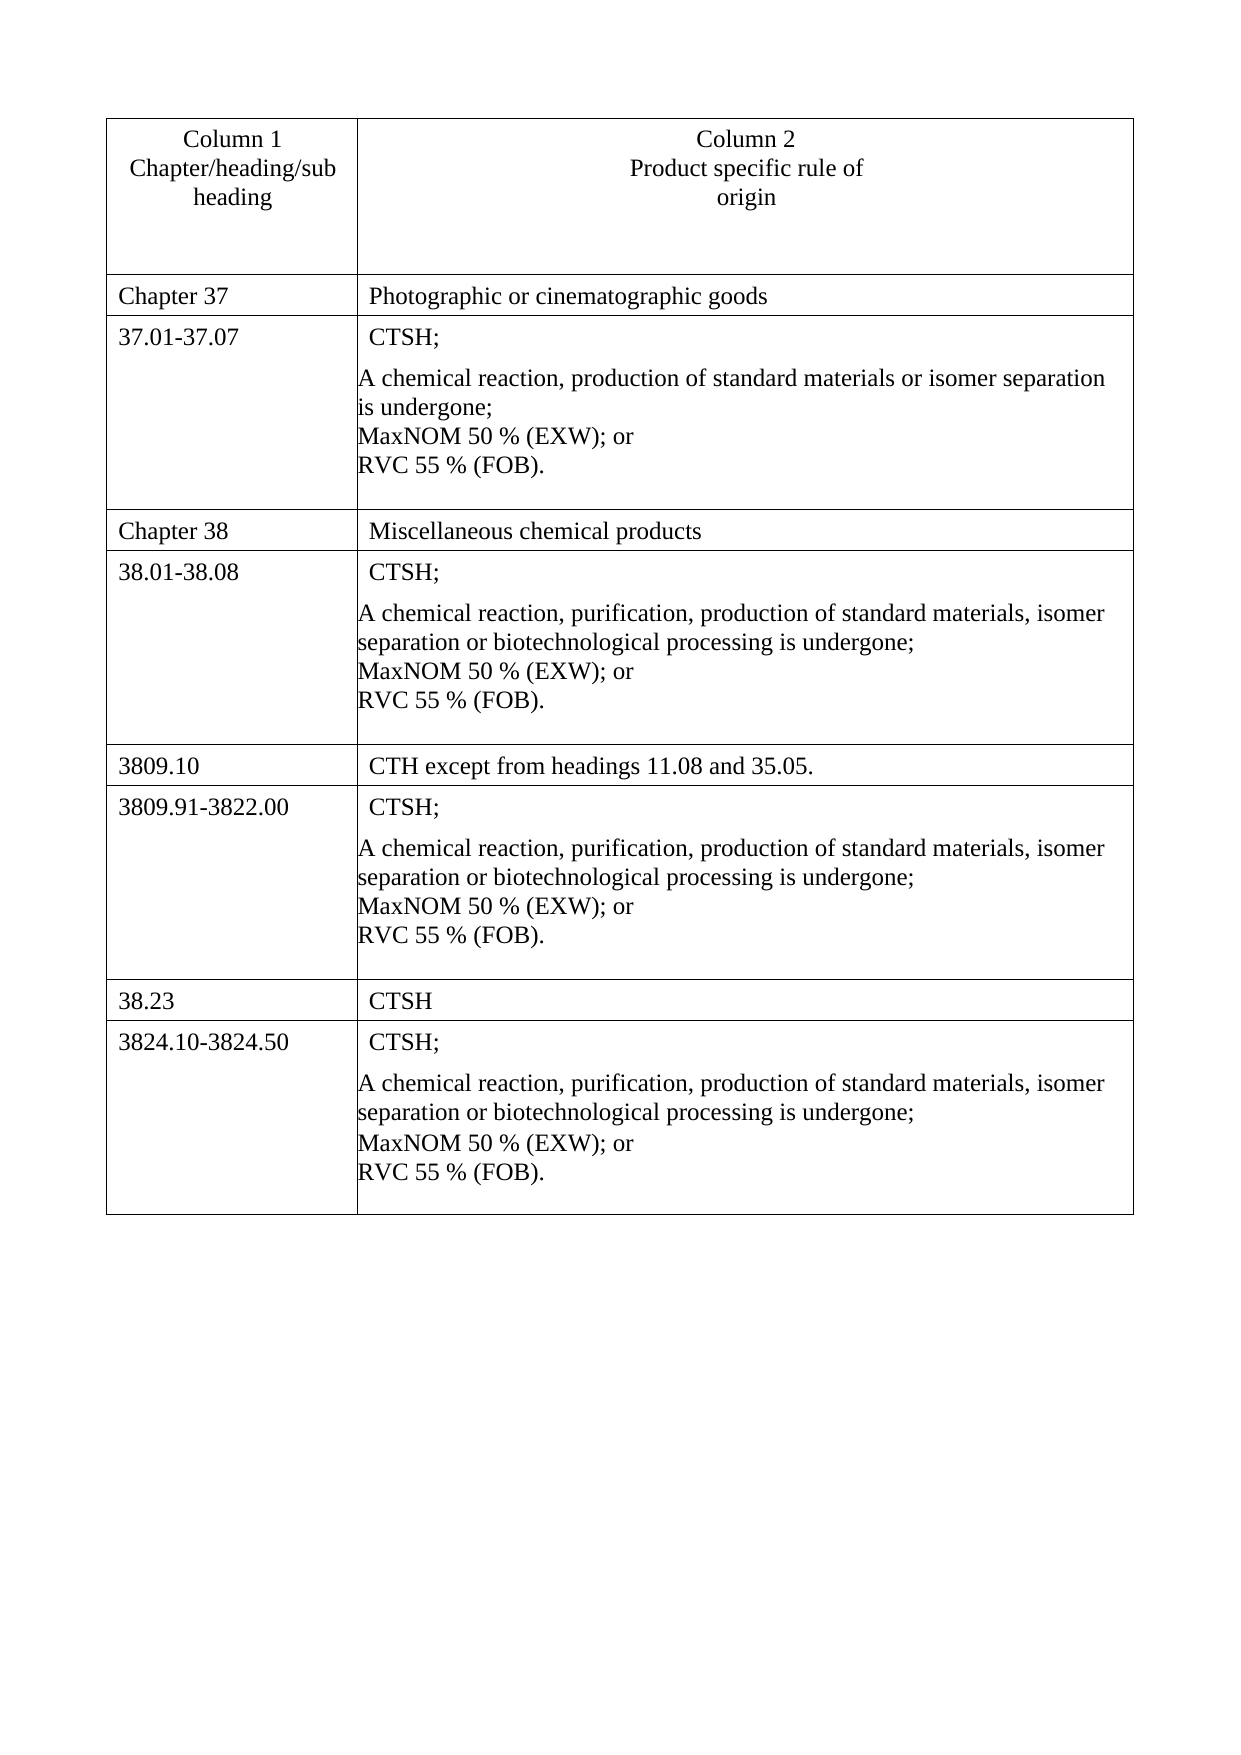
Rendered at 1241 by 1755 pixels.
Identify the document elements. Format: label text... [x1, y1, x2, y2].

table_cell CTSH; A chemical reaction, purification, production of standard materials, isomer separation or biotechnological processing is undergone; MaxNOM 50 % (EXW); or RVC 55 % (FOB). [358, 1021, 1133, 1214]
table_cell 37.01-37.07 [107, 316, 357, 509]
table_cell 38.23 [107, 980, 357, 1020]
table_cell CTSH; A chemical reaction, purification, production of standard materials, isomer separation or biotechnological processing is undergone; MaxNOM 50 % (EXW); or RVC 55 % (FOB). [358, 551, 1133, 744]
table_cell 38.01-38.08 [107, 551, 357, 744]
table_cell CTSH; A chemical reaction, purification, production of standard materials, isomer separation or biotechnological processing is undergone; MaxNOM 50 % (EXW); or RVC 55 % (FOB). [358, 786, 1133, 979]
table_cell 3809.91-3822.00 [107, 786, 357, 979]
table_cell 3824.10-3824.50 [107, 1021, 357, 1214]
table_header Column 2 Product specific rule of origin [358, 119, 1133, 274]
table_cell Chapter 38 [107, 510, 357, 550]
table_cell Photographic or cinematographic goods [358, 275, 1133, 315]
table_cell Miscellaneous chemical products [358, 510, 1133, 550]
table_cell CTH except from headings 11.08 and 35.05. [358, 745, 1133, 785]
table_cell CTSH [358, 980, 1133, 1020]
table_cell CTSH; A chemical reaction, production of standard materials or isomer separation is undergone; MaxNOM 50 % (EXW); or RVC 55 % (FOB). [358, 316, 1133, 509]
table_header Column 1 Chapter/heading/subheading [107, 119, 357, 274]
table_cell 3809.10 [107, 745, 357, 785]
table_cell Chapter 37 [107, 275, 357, 315]
